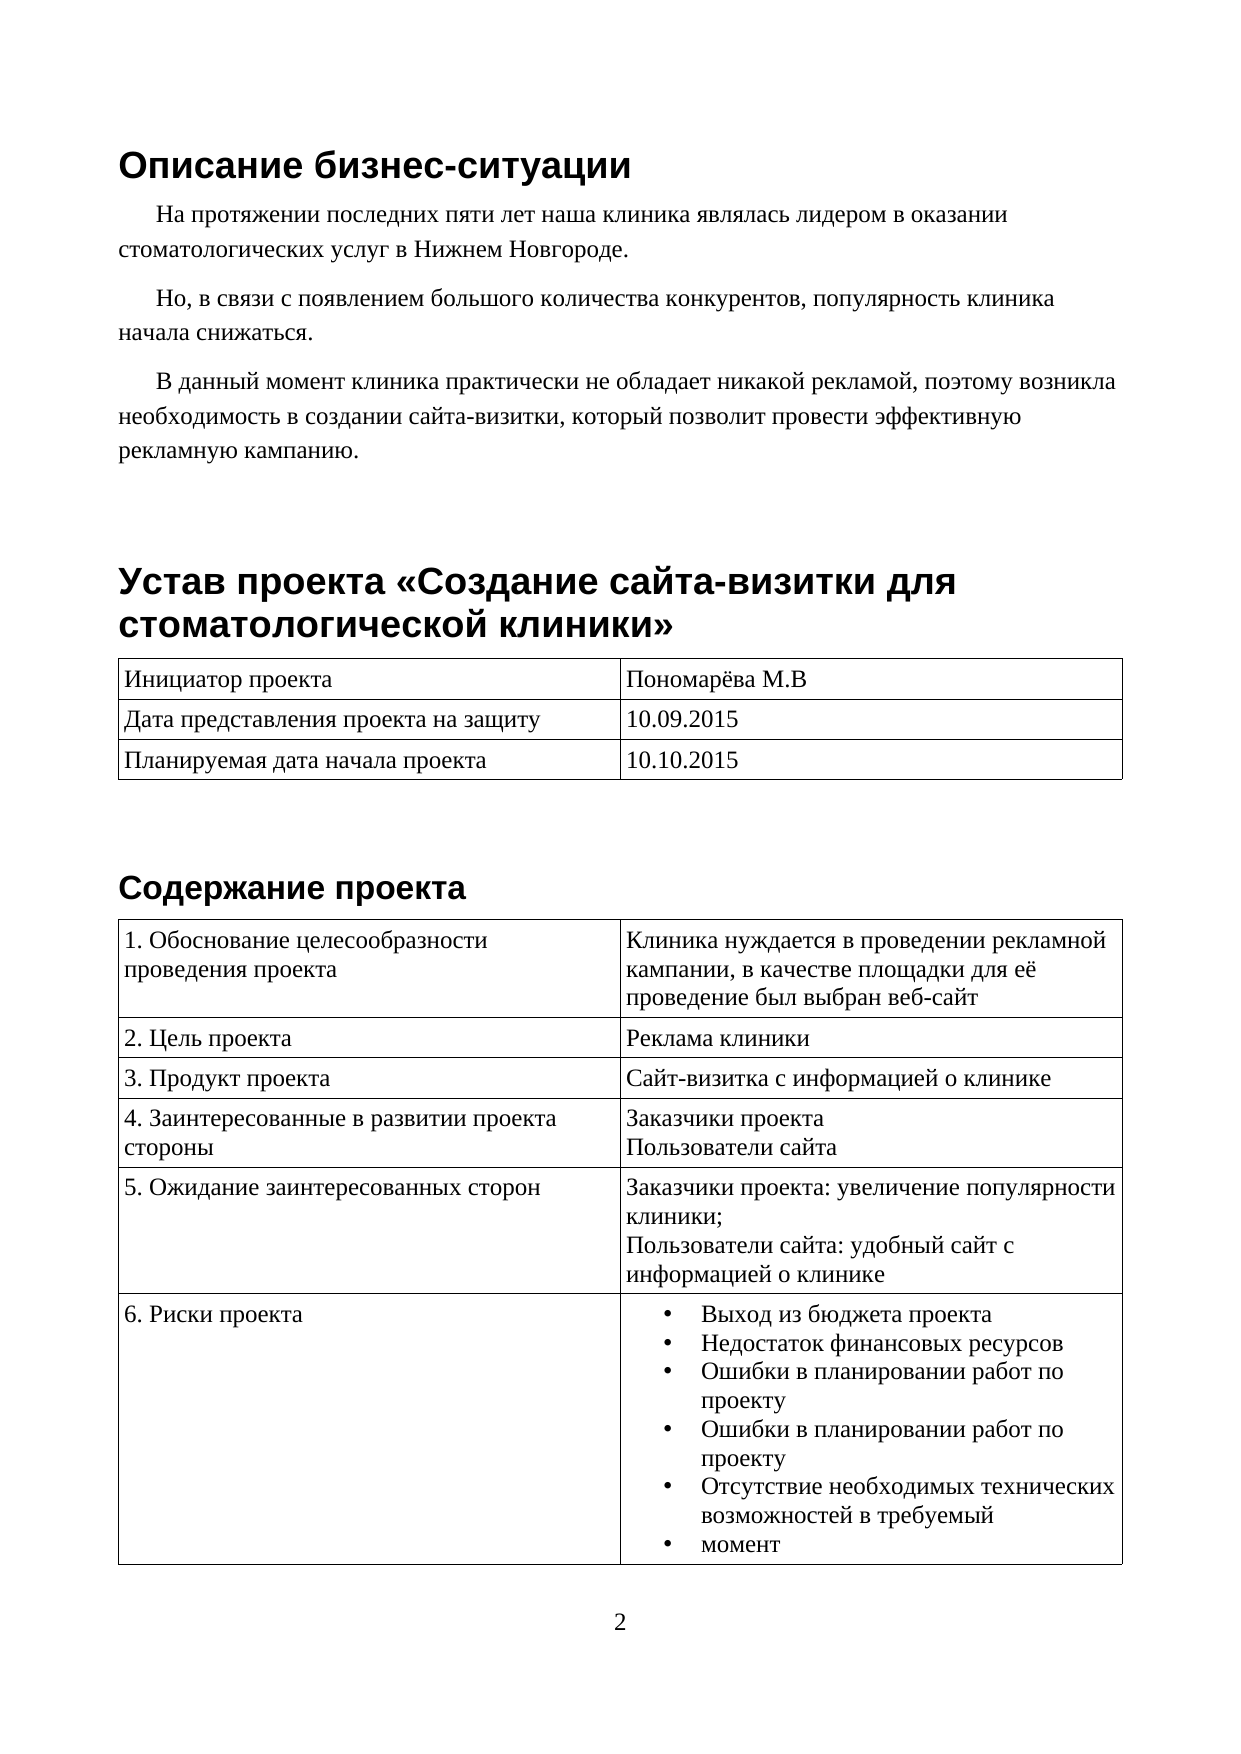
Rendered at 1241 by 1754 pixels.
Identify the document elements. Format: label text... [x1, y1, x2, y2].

table_header Инициатор проекта [119, 659, 620, 698]
table_cell 2. Цель проекта [119, 1018, 620, 1057]
table_cell Сайт-визитка с информацией о клинике [621, 1058, 1122, 1097]
table_cell 4. Заинтересованные в развитии проекта стороны [119, 1099, 620, 1167]
table_cell 3. Продукт проекта [119, 1058, 620, 1097]
table_cell Реклама клиники [621, 1018, 1122, 1057]
table_cell Заказчики проекта Пользователи сайта [621, 1099, 1122, 1167]
table_cell 10.10.2015 [621, 740, 1122, 779]
text Но, в связи с появлением большого количества конкурентов, популярность клиника начала снижаться. [118, 283, 1122, 346]
table_cell Выход из бюджета проекта Недостаток финансовых ресурсов Ошибки в планировании работ по проекту Ошибки в планировании работ по проекту Отсутствие необходимых технических возможностей в требуемый момент Недостаток квалификации пользователей Противодействие системы управления Страхи и опасения пользователей и команды проекта Саботаж пользователей при внедрении Потеря ожидаемого функционала информационной системы Изменение законодательства Изменения в составе команды проекта Ошибки в организации работы по проекту Низкая скорость принятия решений по проекту (затягивание процедуры согласования) Недостаточная компетентность членов команды проекта Не кому проводить аналитическую работу по документации проекта Узость интересов членов команды Самоустранение руководства от участия в проект [621, 1294, 1122, 1563]
table_cell Заказчики проекта: увеличение популярности клиники; Пользователи сайта: удобный сайт с информацией о клинике [621, 1168, 1122, 1293]
table_header Пономарёва М.В [621, 659, 1122, 698]
table_cell 10.09.2015 [621, 700, 1122, 739]
subtitle Содержание проекта [118, 868, 1122, 907]
text На протяжении последних пяти лет наша клиника являлась лидером в оказании стоматологических услуг в Нижнем Новгороде. [118, 199, 1122, 262]
table_header 1. Обоснование целесообразности проведения проекта [119, 920, 620, 1017]
table_header Клиника нуждается в проведении рекламной кампании, в качестве площадки для её проведение был выбран веб-сайт [621, 920, 1122, 1017]
table_cell 6. Риски проекта [119, 1294, 620, 1563]
table_cell Планируемая дата начала проекта [119, 740, 620, 779]
subtitle Устав проекта «Создание сайта-визитки для стоматологической клиники» [118, 558, 1122, 646]
table_cell 5. Ожидание заинтересованных сторон [119, 1168, 620, 1293]
table_cell Дата представления проекта на защиту [119, 700, 620, 739]
text В данный момент клиника практически не обладает никакой рекламой, поэтому возникла необходимость в создании сайта-визитки, который позволит провести эффективную рекламную кампанию. [118, 366, 1122, 464]
subtitle Описание бизнес-ситуации [118, 143, 1122, 187]
